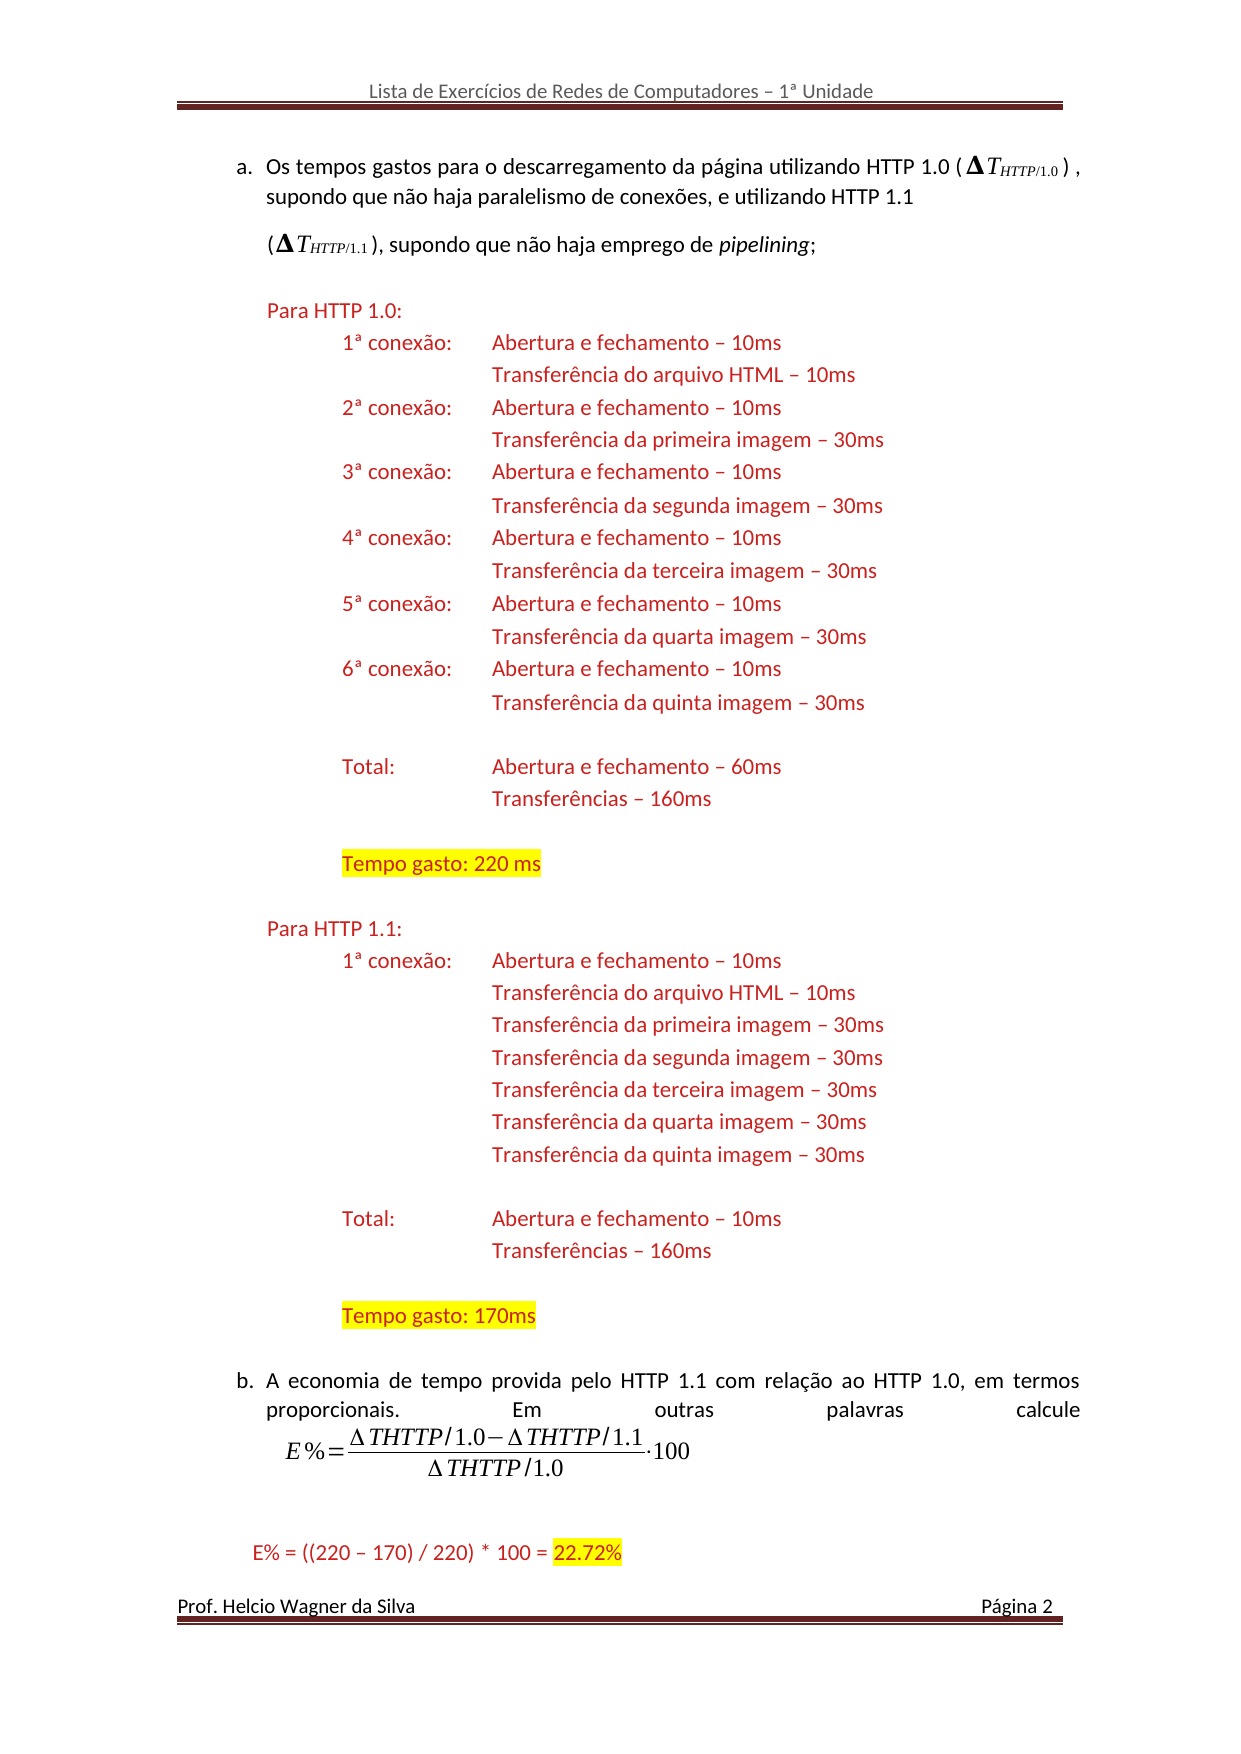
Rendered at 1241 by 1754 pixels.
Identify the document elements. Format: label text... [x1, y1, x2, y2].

text 6ª conexão: Abertura e fechamento – 10ms [267, 654, 1088, 682]
text Para HTTP 1.0: [267, 296, 1088, 324]
text Tempo gasto: 170ms [267, 1301, 1088, 1329]
text Transferência do arquivo HTML – 10ms [267, 978, 1088, 1006]
text Transferência do arquivo HTML – 10ms [267, 361, 1088, 389]
text (𝚫THTTP/1.1 ), supondo que não haja emprego de pipelining; [267, 225, 1088, 259]
text Transferência da quarta imagem – 30ms [267, 622, 1088, 650]
text E% = ((220 – 170) / 220) * 100 = 22.72% [177, 1538, 1088, 1566]
text 4ª conexão: Abertura e fechamento – 10ms [267, 523, 1088, 551]
text Transferência da terceira imagem – 30ms [267, 1075, 1088, 1103]
text Transferências – 160ms [267, 1237, 1088, 1265]
text Transferência da quinta imagem – 30ms [267, 1140, 1088, 1168]
text Transferência da quarta imagem – 30ms [267, 1107, 1088, 1136]
list Os tempos gastos para o descarregamento da página utilizando HTTP 1.0 (𝚫THTTP/1.0 ) , supondo que não haja paralelismo de conexões, e utilizando HTTP 1.1 [236, 147, 1081, 210]
text Transferência da segunda imagem – 30ms [267, 491, 1088, 519]
text Transferência da quinta imagem – 30ms [267, 688, 1088, 716]
text Tempo gasto: 220 ms [267, 849, 1088, 877]
text Transferência da primeira imagem – 30ms [267, 425, 1088, 453]
text Total: Abertura e fechamento – 10ms [267, 1204, 1088, 1232]
text Para HTTP 1.1: [267, 914, 1088, 942]
text 3ª conexão: Abertura e fechamento – 10ms [267, 457, 1088, 486]
text Total: Abertura e fechamento – 60ms [267, 752, 1088, 780]
list A economia de tempo provida pelo HTTP 1.1 com relação ao HTTP 1.0, em termos proporcionais. Em outras palavras calcule [236, 1366, 1081, 1483]
text Transferências – 160ms [267, 784, 1088, 813]
text 1ª conexão: Abertura e fechamento – 10ms [267, 328, 1088, 356]
text Transferência da terceira imagem – 30ms [267, 556, 1088, 584]
text 5ª conexão: Abertura e fechamento – 10ms [267, 589, 1088, 617]
text Transferência da segunda imagem – 30ms [267, 1043, 1088, 1071]
text 2ª conexão: Abertura e fechamento – 10ms [267, 393, 1088, 421]
text Transferência da primeira imagem – 30ms [267, 1011, 1088, 1039]
text 1ª conexão: Abertura e fechamento – 10ms [267, 946, 1088, 974]
